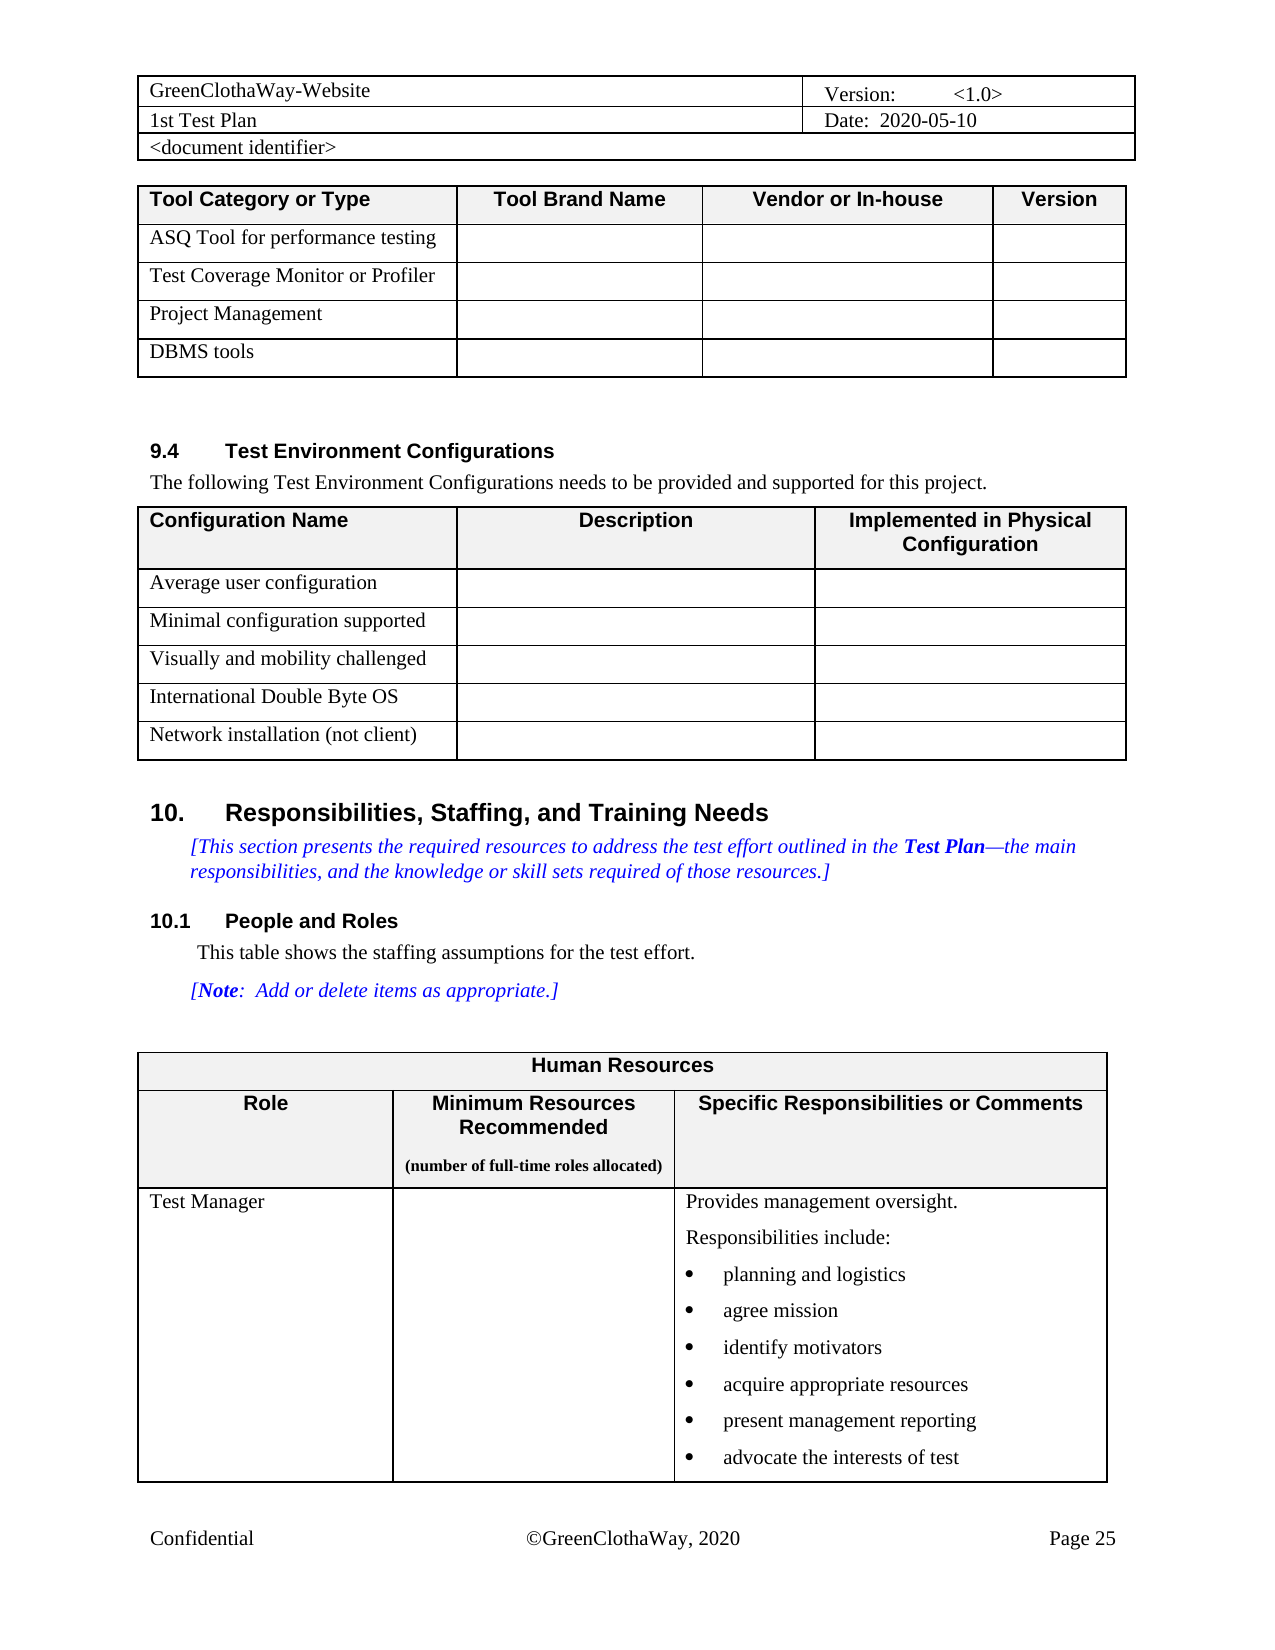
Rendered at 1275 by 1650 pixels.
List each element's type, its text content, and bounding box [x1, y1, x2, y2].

text [This section presents the required resources to address the test effort outlined in the Test Plan—the main responsibilities, and the knowledge or skill sets required of those resources.] [190, 833, 1125, 883]
table_cell International Double Byte OS [139, 684, 456, 721]
table_header Implemented in Physical Configuration [816, 508, 1125, 568]
table_cell Specific Responsibilities or Comments [675, 1091, 1106, 1187]
table_cell [703, 263, 992, 300]
table_header Tool Category or Type [139, 187, 456, 223]
table_cell Minimum Resources Recommended (number of full-time roles allocated) [394, 1091, 674, 1187]
table_header Configuration Name [139, 508, 456, 568]
table_cell [994, 301, 1125, 338]
text The following Test Environment Configurations needs to be provided and supported for this project. [150, 469, 1125, 494]
table_cell [458, 684, 814, 721]
text [Note: Add or delete items as appropriate.] [190, 977, 1125, 1002]
table_cell [458, 301, 702, 338]
table_cell [994, 225, 1125, 262]
table_cell [458, 263, 702, 300]
table_cell [816, 646, 1125, 683]
table_header Vendor or In-house [703, 187, 992, 223]
table_cell ASQ Tool for performance testing [139, 225, 456, 262]
table_cell [458, 340, 702, 376]
table_cell [816, 722, 1125, 759]
table_cell [458, 225, 702, 262]
table_cell Project Management [139, 301, 456, 338]
subtitle Test Environment Configurations [150, 437, 1125, 462]
table_cell Provides management oversight. Responsibilities include: planning and logistics agree mission identify motivators acquire appropriate resources present management reporting advocate the interests of test evaluate effectiveness of test effort [675, 1189, 1106, 1481]
table_cell [703, 301, 992, 338]
table_cell [394, 1189, 674, 1481]
table_cell Test Coverage Monitor or Profiler [139, 263, 456, 300]
table_header Description [458, 508, 814, 568]
table_cell Role [139, 1091, 392, 1187]
table_cell Average user configuration [139, 570, 456, 606]
text This table shows the staffing assumptions for the test effort. [150, 939, 1125, 964]
table_cell Test Manager [139, 1189, 392, 1481]
subtitle Responsibilities, Staffing, and Training Needs [150, 798, 1125, 827]
table_cell DBMS tools [139, 340, 456, 376]
table_cell [703, 225, 992, 262]
table_cell [458, 722, 814, 759]
table_cell [994, 340, 1125, 376]
table_header Human Resources [139, 1053, 1106, 1090]
table_cell [458, 646, 814, 683]
table_header Tool Brand Name [458, 187, 702, 223]
table_cell [458, 570, 814, 606]
table_cell [816, 684, 1125, 721]
table_cell [816, 570, 1125, 606]
table_cell [816, 608, 1125, 644]
table_cell Network installation (not client) [139, 722, 456, 759]
table_cell Visually and mobility challenged [139, 646, 456, 683]
table_cell [458, 608, 814, 644]
table_cell [703, 340, 992, 376]
subtitle People and Roles [150, 908, 1125, 933]
table_cell Minimal configuration supported [139, 608, 456, 644]
table_header Version [994, 187, 1125, 223]
table_cell [994, 263, 1125, 300]
